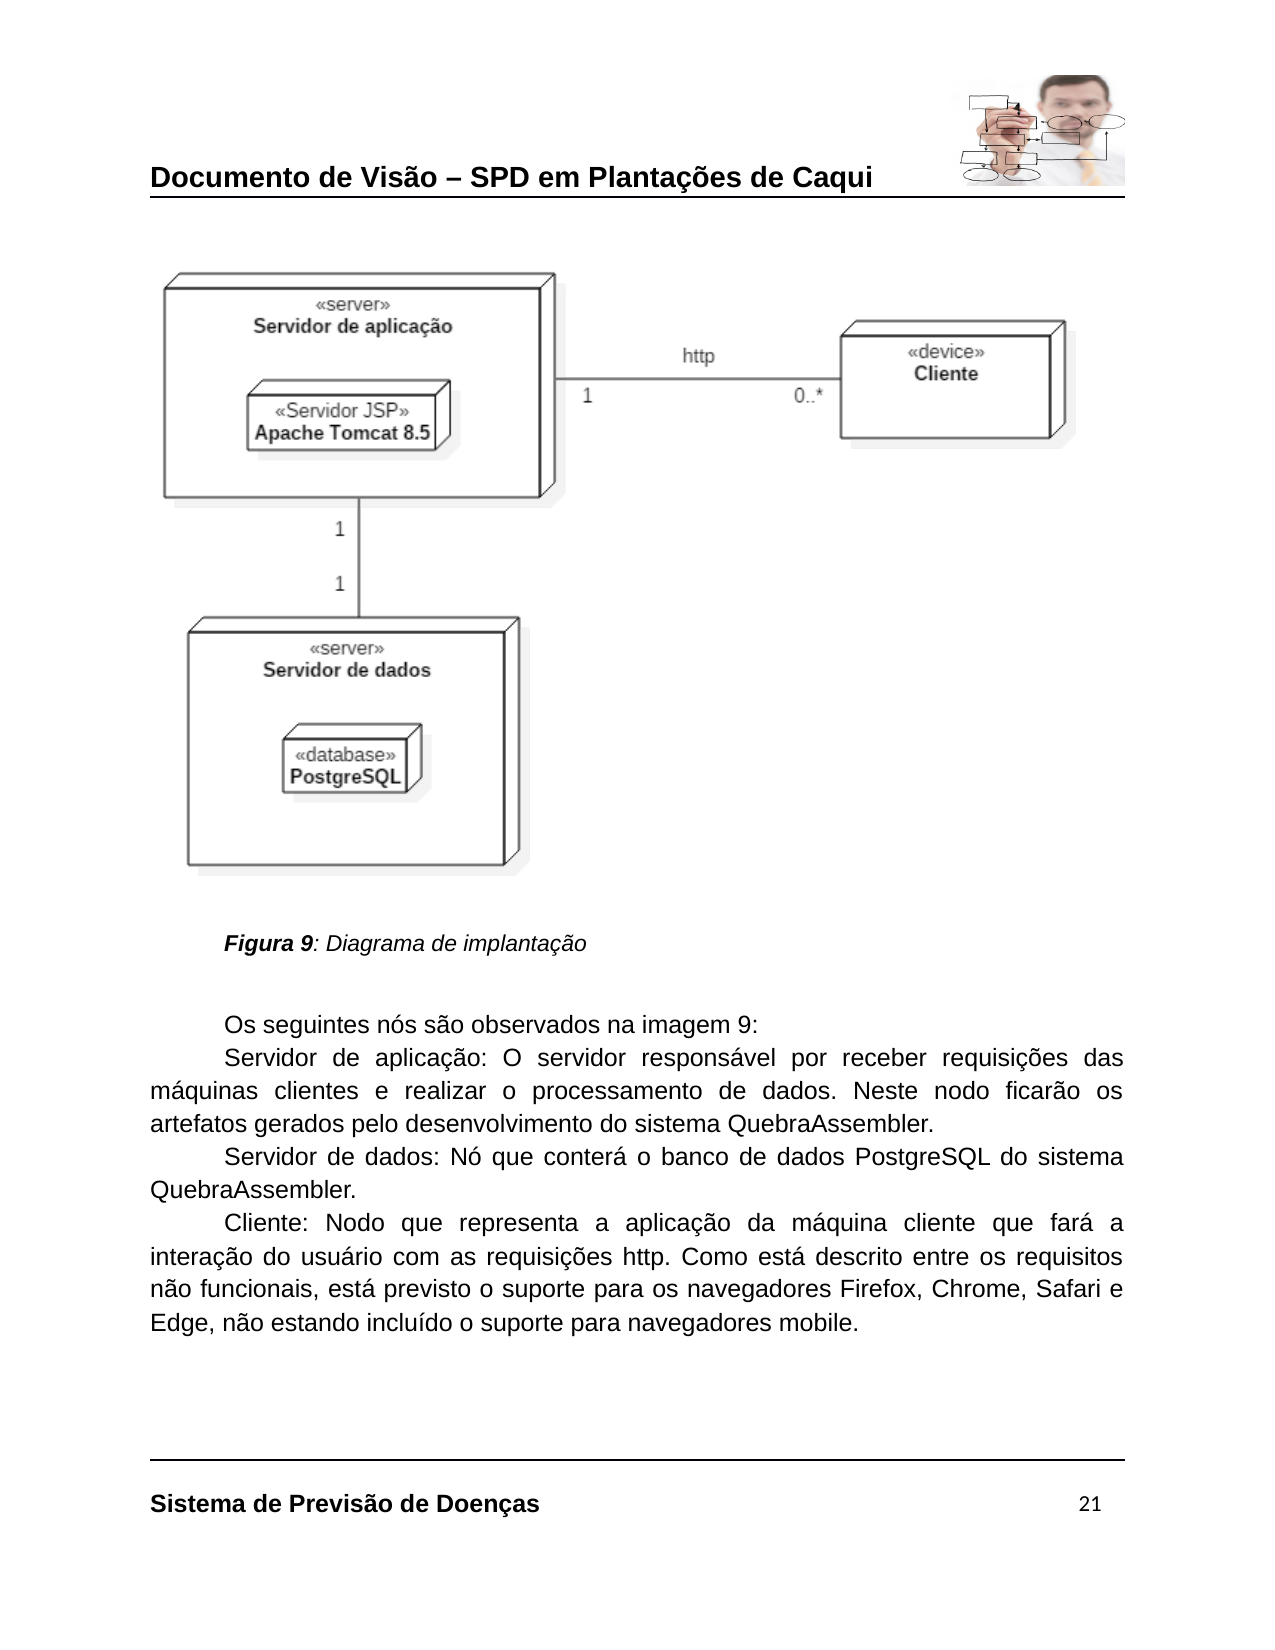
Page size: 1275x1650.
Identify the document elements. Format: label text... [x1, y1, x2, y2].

picture [150, 259, 1125, 926]
text Cliente: Nodo que representa a aplicação da máquina cliente que fará a interação do usuário com as requisições http. Como está descrito entre os requisitos não funcionais, está previsto o suporte para os navegadores Firefox, Chrome, Safari e Edge, não estando incluído o suporte para navegadores mobile. [150, 1208, 1125, 1336]
text Servidor de aplicação: O servidor responsável por receber requisições das máquinas clientes e realizar o processamento de dados. Neste nodo ficarão os artefatos gerados pelo desenvolvimento do sistema QuebraAssembler. [150, 1043, 1125, 1138]
picture [947, 75, 1125, 186]
text Figura 9: Diagrama de implantação [150, 930, 1125, 956]
text Servidor de dados: Nó que conterá o banco de dados PostgreSQL do sistema QuebraAssembler. [150, 1142, 1125, 1204]
text Os seguintes nós são observados na imagem 9: [150, 1010, 1125, 1039]
